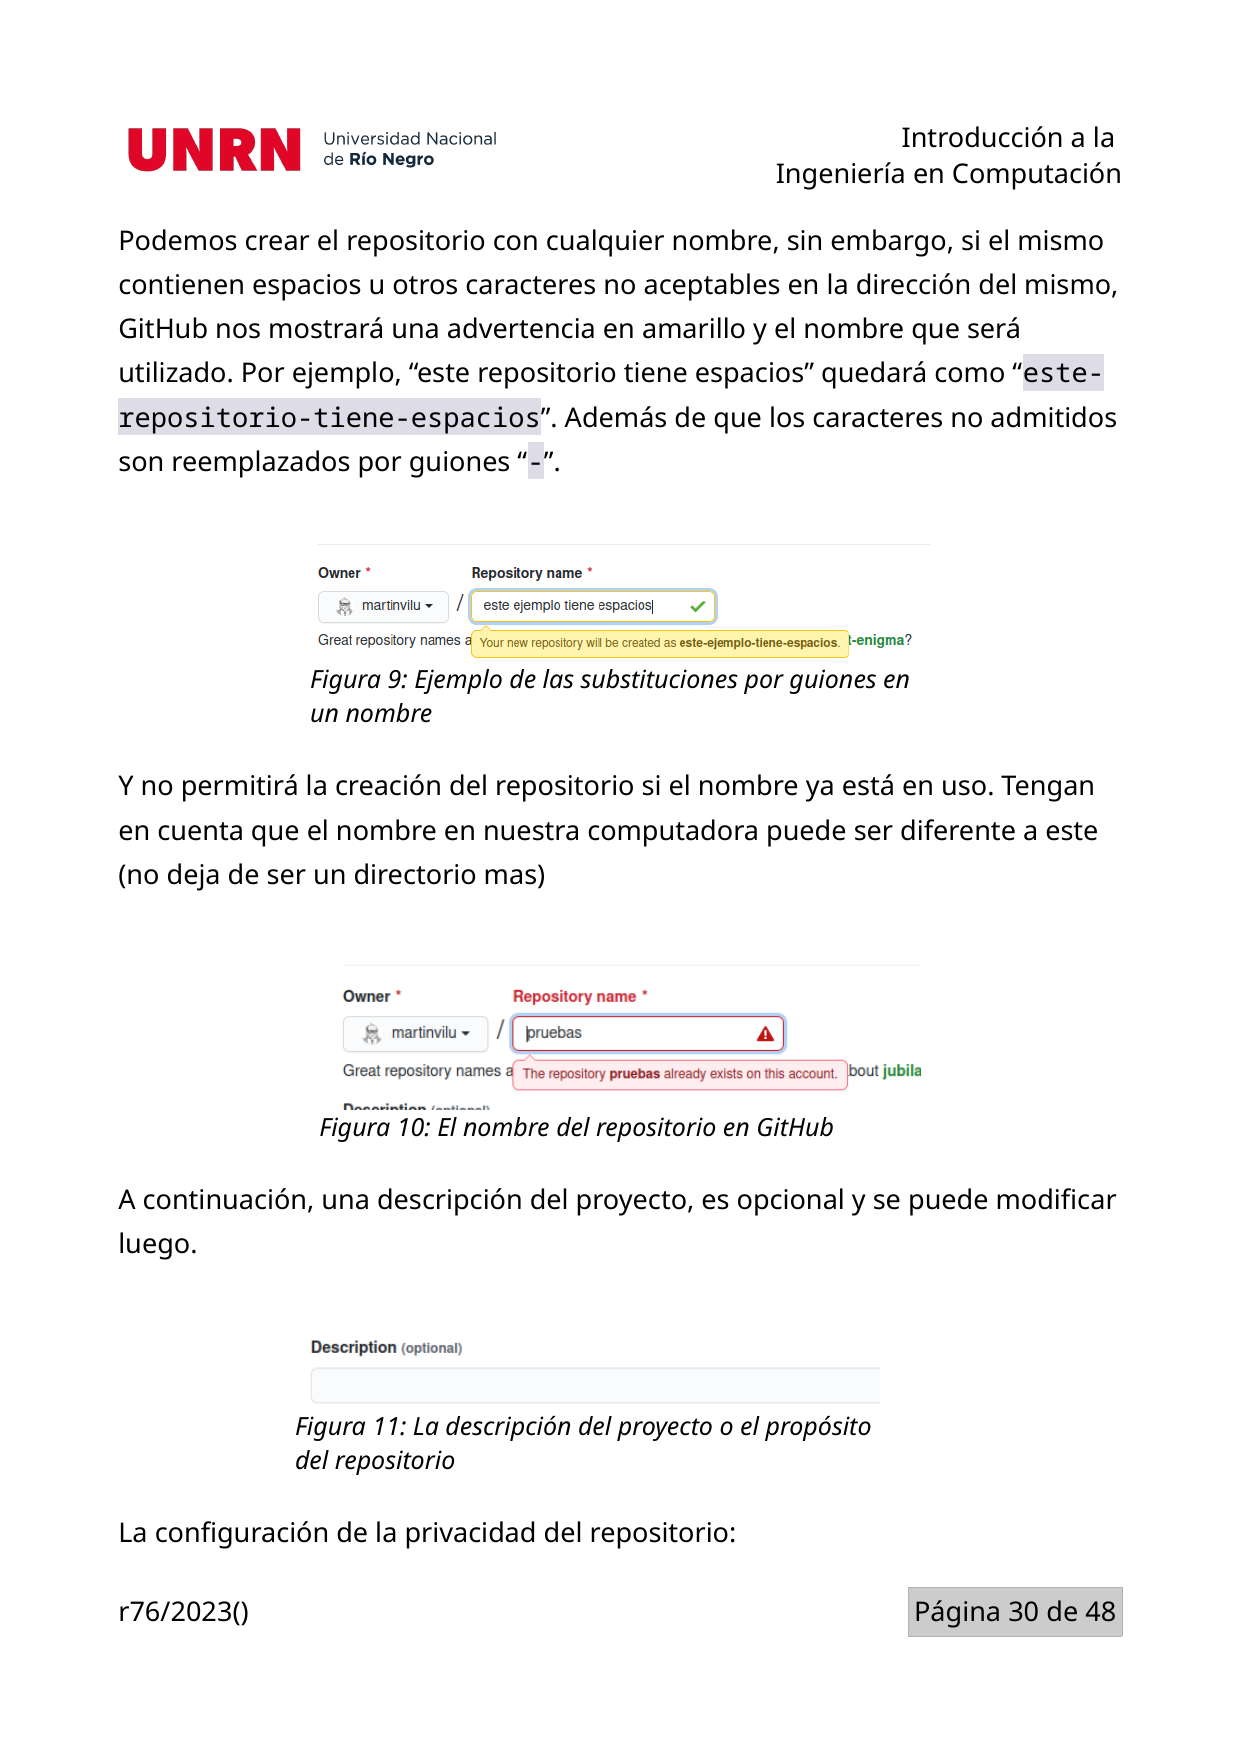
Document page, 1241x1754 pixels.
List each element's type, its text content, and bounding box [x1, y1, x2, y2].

text Figura 11: La descripción del proyecto o el propósito del repositorio [295, 1409, 880, 1477]
text Figura 9: Ejemplo de las substituciones por guiones en un nombre [310, 662, 930, 730]
text Figura 10: El nombre del repositorio en GitHub [319, 1110, 921, 1144]
text Podemos crear el repositorio con cualquier nombre, sin embargo, si el mismo contienen espacios u otros caracteres no aceptables en la dirección del mismo, GitHub nos mostrará una advertencia en amarillo y el nombre que será utilizado. Por ejemplo, “este repositorio tiene espacios” quedará como “este-repositorio-tiene-espacios”. Además de que los caracteres no admitidos son reemplazados por guiones “-”. [118, 221, 1122, 479]
picture [118, 118, 505, 180]
text A continuación, una descripción del proyecto, es opcional y se puede modificar luego. [118, 914, 1122, 1262]
picture [294, 1332, 880, 1409]
picture [319, 956, 922, 1110]
picture [310, 542, 931, 662]
text La configuración de la privacidad del repositorio: [118, 1284, 1122, 1551]
text Y no permitirá la creación del repositorio si el nombre ya está en uso. Tengan en cuenta que el nombre en nuestra computadora puede ser diferente a este (no deja de ser un directorio mas) [118, 501, 1122, 892]
